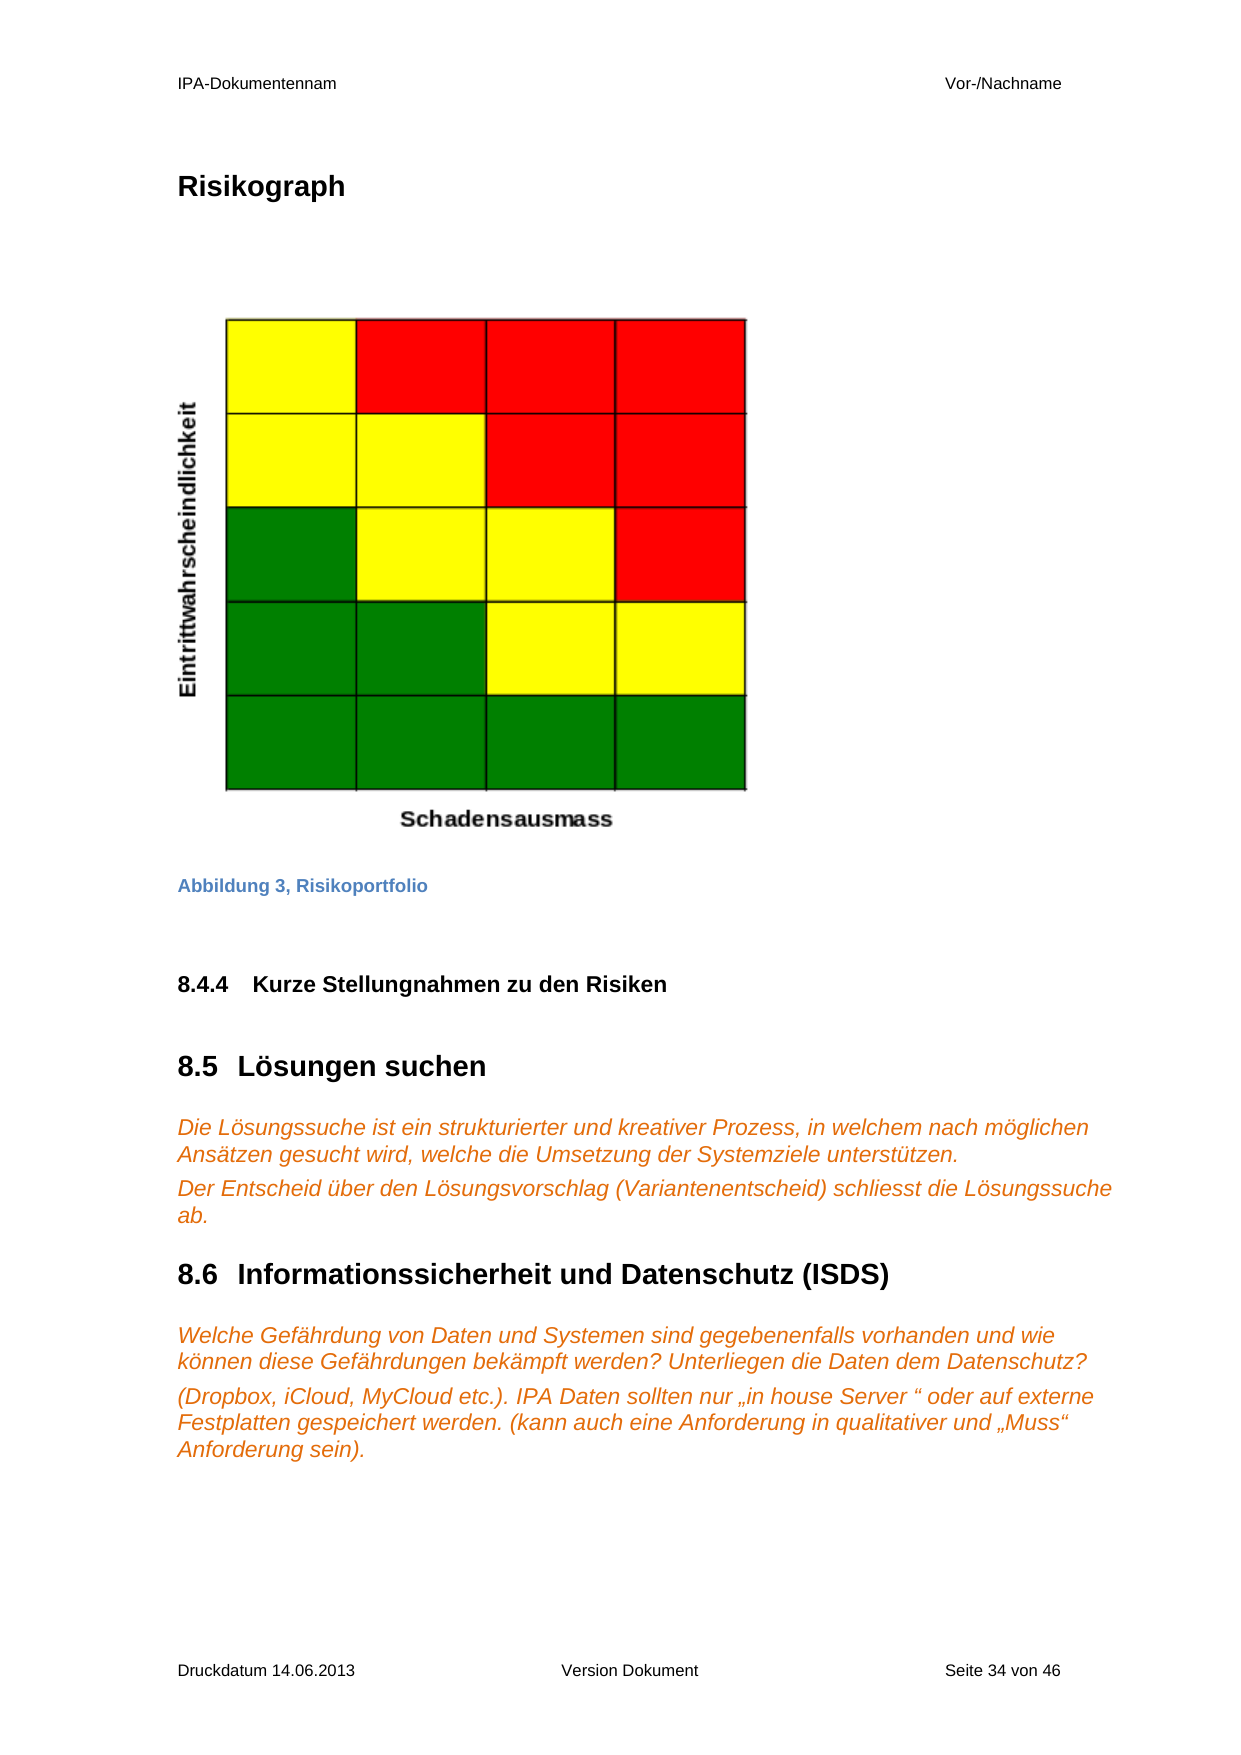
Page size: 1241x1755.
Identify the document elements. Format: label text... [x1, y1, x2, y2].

subtitle Kurze Stellungnahmen zu den Risiken [177, 971, 1122, 997]
text Der Entscheid über den Lösungsvorschlag (Variantenentscheid) schliesst die Lösungssuche ab. [177, 1175, 1122, 1228]
subtitle Lösungen suchen [177, 1049, 1122, 1083]
subtitle Informationssicherheit und Datenschutz (ISDS) [177, 1257, 1122, 1291]
text Abbildung 3, Risikoportfolio [177, 874, 1122, 896]
text Welche Gefährdung von Daten und Systemen sind gegebenenfalls vorhanden und wie können diese Gefährdungen bekämpft werden? Unterliegen die Daten dem Datenschutz? [177, 1322, 1122, 1374]
subtitle Risikograph [177, 169, 1122, 203]
text Die Lösungssuche ist ein strukturierter und kreativer Prozess, in welchem nach möglichen Ansätzen gesucht wird, welche die Umsetzung der Systemziele unterstützen. [177, 1114, 1122, 1167]
text (Dropbox, iCloud, MyCloud etc.). IPA Daten sollten nur „in house Server “ oder auf externe Festplatten gespeichert werden. (kann auch eine Anforderung in qualitativer und „Muss“ Anforderung sein). [177, 1383, 1122, 1462]
